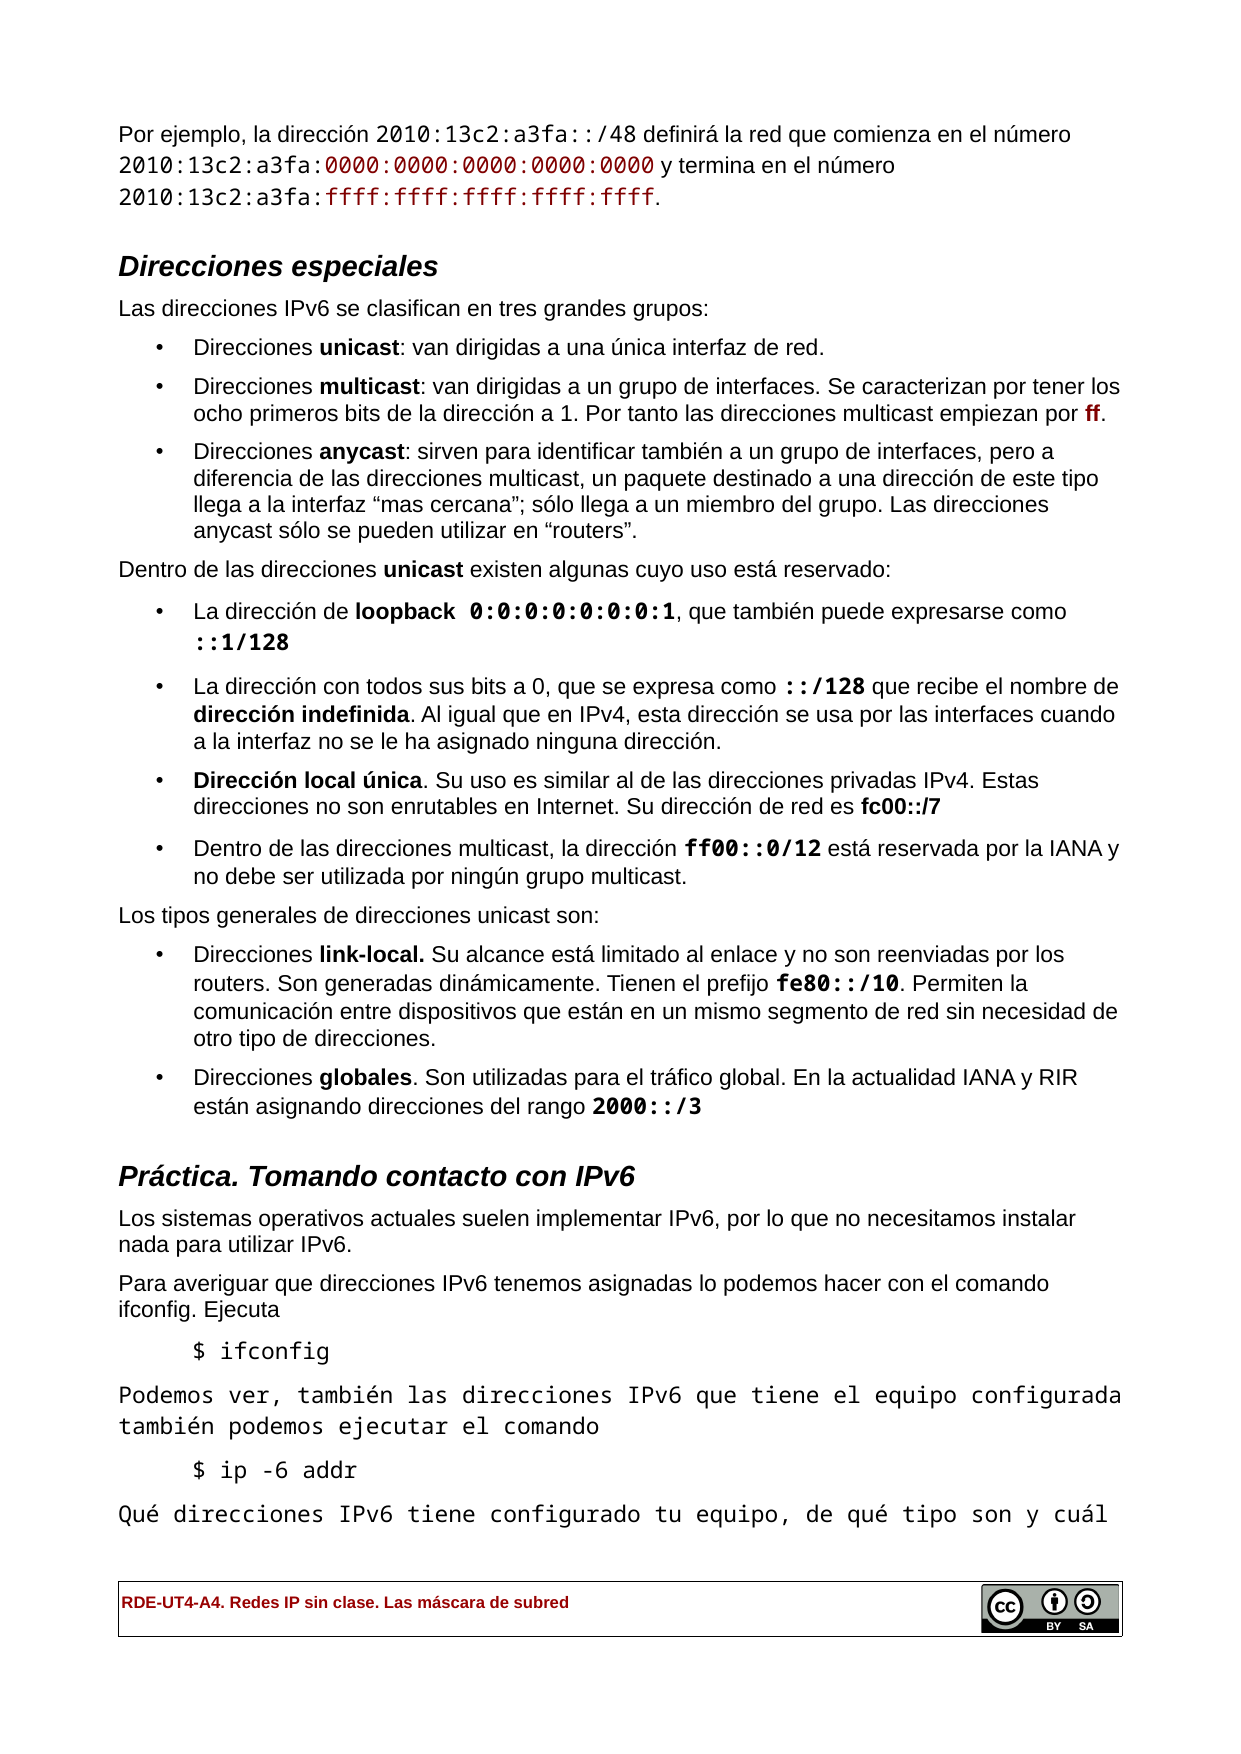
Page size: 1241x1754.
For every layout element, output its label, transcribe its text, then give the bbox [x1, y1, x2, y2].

text Dentro de las direcciones unicast existen algunas cuyo uso está reservado: [118, 556, 1122, 583]
list Direcciones unicast: van dirigidas a una única interfaz de red. [156, 334, 1122, 361]
list Dirección local única. Su uso es similar al de las direcciones privadas IPv4. Estas direcciones no son enrutables en Internet. Su dirección de red es fc00::/7 [156, 767, 1122, 819]
text $ ifconfig [192, 1335, 1122, 1366]
picture [981, 1584, 1119, 1633]
list Direcciones globales. Son utilizadas para el tráfico global. En la actualidad IANA y RIR están asignando direcciones del rango 2000::/3 [156, 1063, 1122, 1121]
text Por ejemplo, la dirección 2010:13c2:a3fa::/48 definirá la red que comienza en el número 2010:13c2:a3fa:0000:0000:0000:0000:0000 y termina en el número 2010:13c2:a3fa:ffff:ffff:ffff:ffff:ffff. [118, 118, 1122, 212]
text Los tipos generales de direcciones unicast son: [118, 902, 1122, 928]
list La dirección con todos sus bits a 0, que se expresa como ::/128 que recibe el nombre de dirección indefinida. Al igual que en IPv4, esta dirección se usa por las interfaces cuando a la interfaz no se le ha asignado ninguna dirección. [156, 670, 1122, 754]
list Direcciones anycast: sirven para identificar también a un grupo de interfaces, pero a diferencia de las direcciones multicast, un paquete destinado a una dirección de este tipo llega a la interfaz “mas cercana”; sólo llega a un miembro del grupo. Las direcciones anycast sólo se pueden utilizar en “routers”. [156, 438, 1122, 544]
text Para averiguar que direcciones IPv6 tenemos asignadas lo podemos hacer con el comando ifconfig. Ejecuta [118, 1270, 1122, 1323]
list Dentro de las direcciones multicast, la dirección ff00::0/12 está reservada por la IANA y no debe ser utilizada por ningún grupo multicast. [156, 832, 1122, 889]
text Qué direcciones IPv6 tiene configurado tu equipo, de qué tipo son y cuál [118, 1498, 1122, 1529]
text Podemos ver, también las direcciones IPv6 que tiene el equipo configurada también podemos ejecutar el comando [118, 1379, 1122, 1441]
text $ ip -6 addr [192, 1454, 1122, 1485]
subtitle Direcciones especiales [118, 249, 1122, 283]
text Las direcciones IPv6 se clasifican en tres grandes grupos: [118, 295, 1122, 322]
list Direcciones link-local. Su alcance está limitado al enlace y no son reenviadas por los routers. Son generadas dinámicamente. Tienen el prefijo fe80::/10. Permiten la comunicación entre dispositivos que están en un mismo segmento de red sin necesidad de otro tipo de direcciones. [156, 941, 1122, 1051]
list Direcciones multicast: van dirigidas a un grupo de interfaces. Se caracterizan por tener los ocho primeros bits de la dirección a 1. Por tanto las direcciones multicast empiezan por ff. [156, 373, 1122, 426]
list La dirección de loopback 0:0:0:0:0:0:0:1, que también puede expresarse como ::1/128 [156, 595, 1122, 658]
text Los sistemas operativos actuales suelen implementar IPv6, por lo que no necesitamos instalar nada para utilizar IPv6. [118, 1205, 1122, 1257]
subtitle Práctica. Tomando contacto con IPv6 [118, 1159, 1122, 1192]
